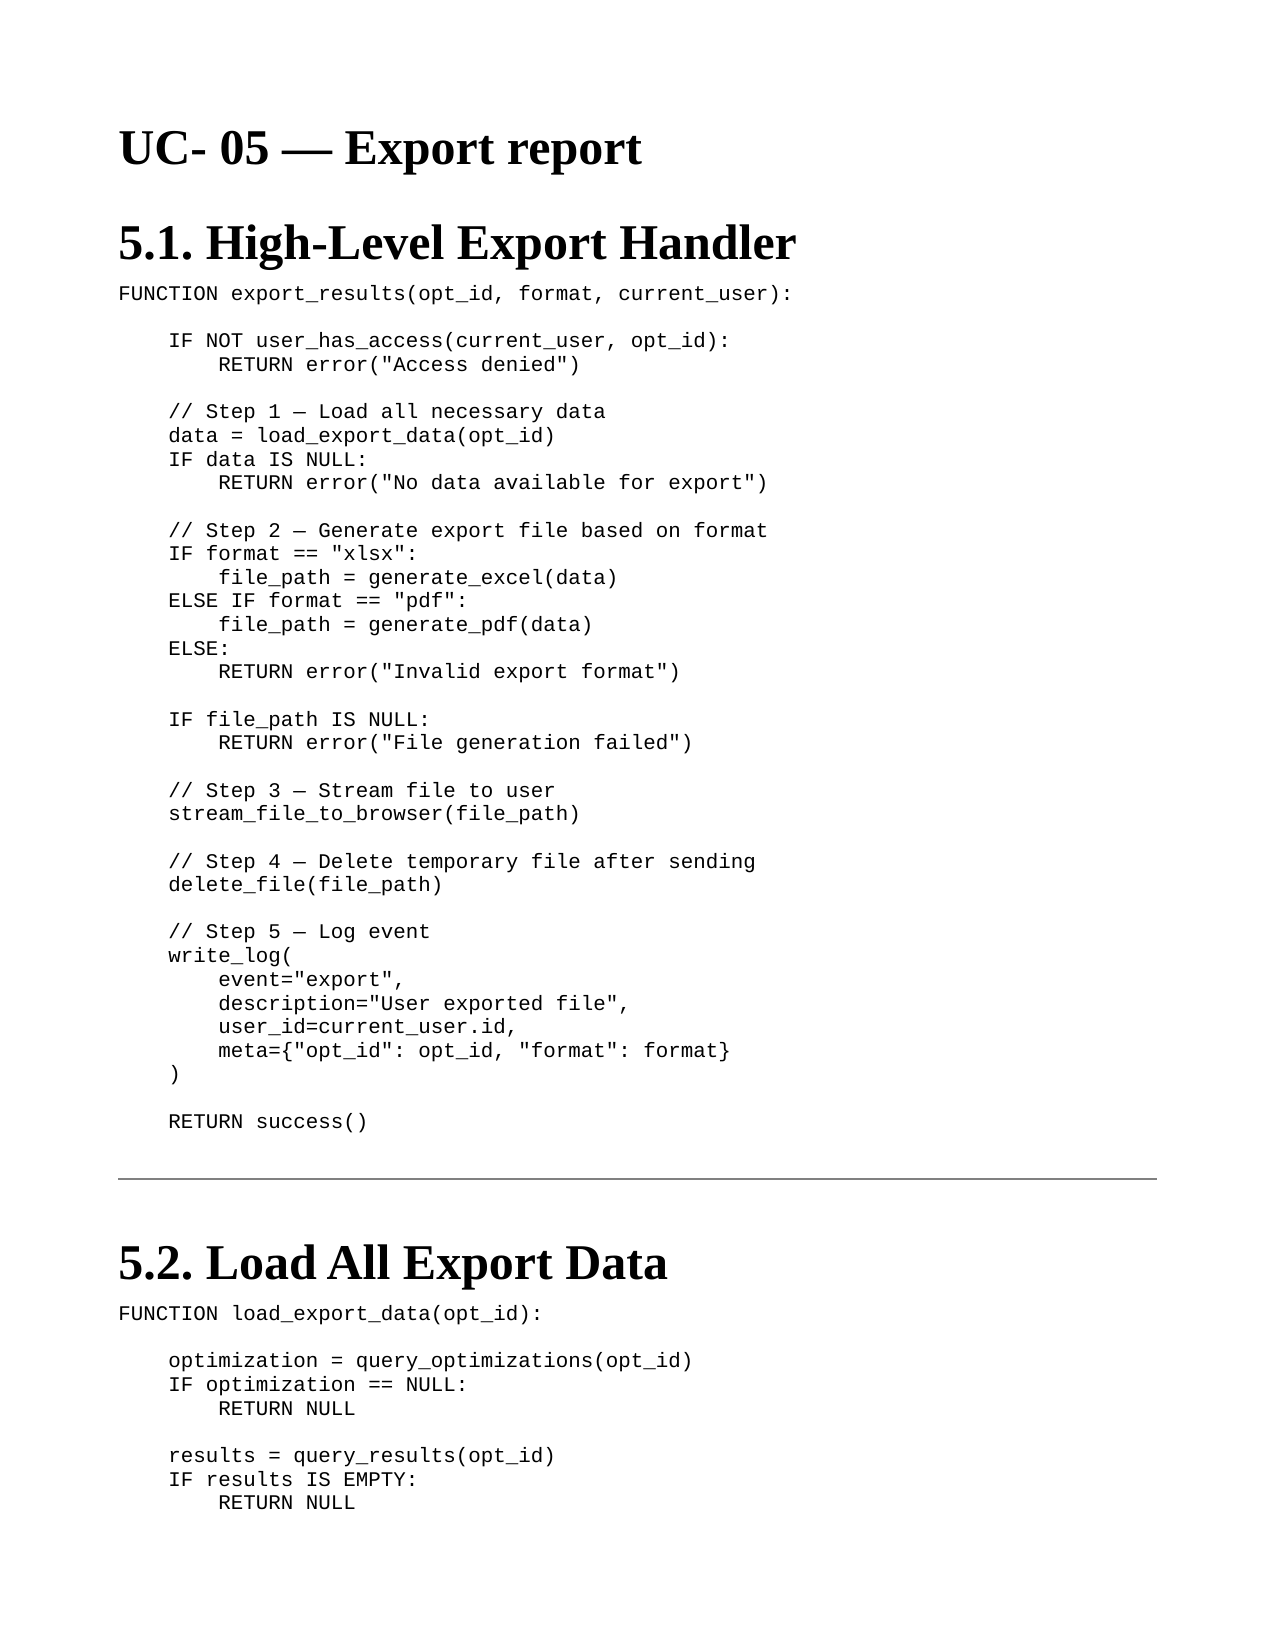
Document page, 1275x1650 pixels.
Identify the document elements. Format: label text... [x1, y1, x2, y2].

text results = query_results(opt_id) [118, 1445, 1157, 1469]
text RETURN error("No data available for export") [118, 472, 1157, 496]
text user_id=current_user.id, [118, 1016, 1157, 1040]
text IF results IS EMPTY: [118, 1469, 1157, 1492]
text ELSE: [118, 638, 1157, 661]
text description="User exported file", [118, 992, 1157, 1016]
text IF data IS NULL: [118, 449, 1157, 472]
subtitle 5.2. Load All Export Data [118, 1233, 1157, 1291]
text file_path = generate_excel(data) [118, 567, 1157, 591]
text RETURN error("Invalid export format") [118, 661, 1157, 685]
text ) [118, 1063, 1157, 1087]
text file_path = generate_pdf(data) [118, 614, 1157, 638]
text // Step 1 — Load all necessary data [118, 401, 1157, 425]
text stream_file_to_browser(file_path) [118, 803, 1157, 827]
text RETURN NULL [118, 1398, 1157, 1421]
text // Step 3 — Stream file to user [118, 780, 1157, 803]
text write_log( [118, 945, 1157, 969]
text RETURN NULL [118, 1492, 1157, 1516]
text // Step 5 — Log event [118, 922, 1157, 945]
text RETURN error("File generation failed") [118, 732, 1157, 756]
text IF optimization == NULL: [118, 1374, 1157, 1398]
text // Step 2 — Generate export file based on format [118, 519, 1157, 543]
text // Step 4 — Delete temporary file after sending [118, 851, 1157, 874]
subtitle UC- 05 — Export report [118, 118, 1157, 176]
text delete_file(file_path) [118, 874, 1157, 898]
subtitle 5.1. High-Level Export Handler [118, 213, 1157, 271]
text RETURN error("Access denied") [118, 354, 1157, 378]
text meta={"opt_id": opt_id, "format": format} [118, 1040, 1157, 1063]
text IF format == "xlsx": [118, 543, 1157, 567]
text data = load_export_data(opt_id) [118, 425, 1157, 449]
text FUNCTION export_results(opt_id, format, current_user): [118, 283, 1157, 307]
text optimization = query_optimizations(opt_id) [118, 1350, 1157, 1374]
text ELSE IF format == "pdf": [118, 591, 1157, 614]
text IF NOT user_has_access(current_user, opt_id): [118, 330, 1157, 354]
text event="export", [118, 969, 1157, 992]
text IF file_path IS NULL: [118, 709, 1157, 732]
text FUNCTION load_export_data(opt_id): [118, 1303, 1157, 1327]
text RETURN success() [118, 1111, 1157, 1134]
